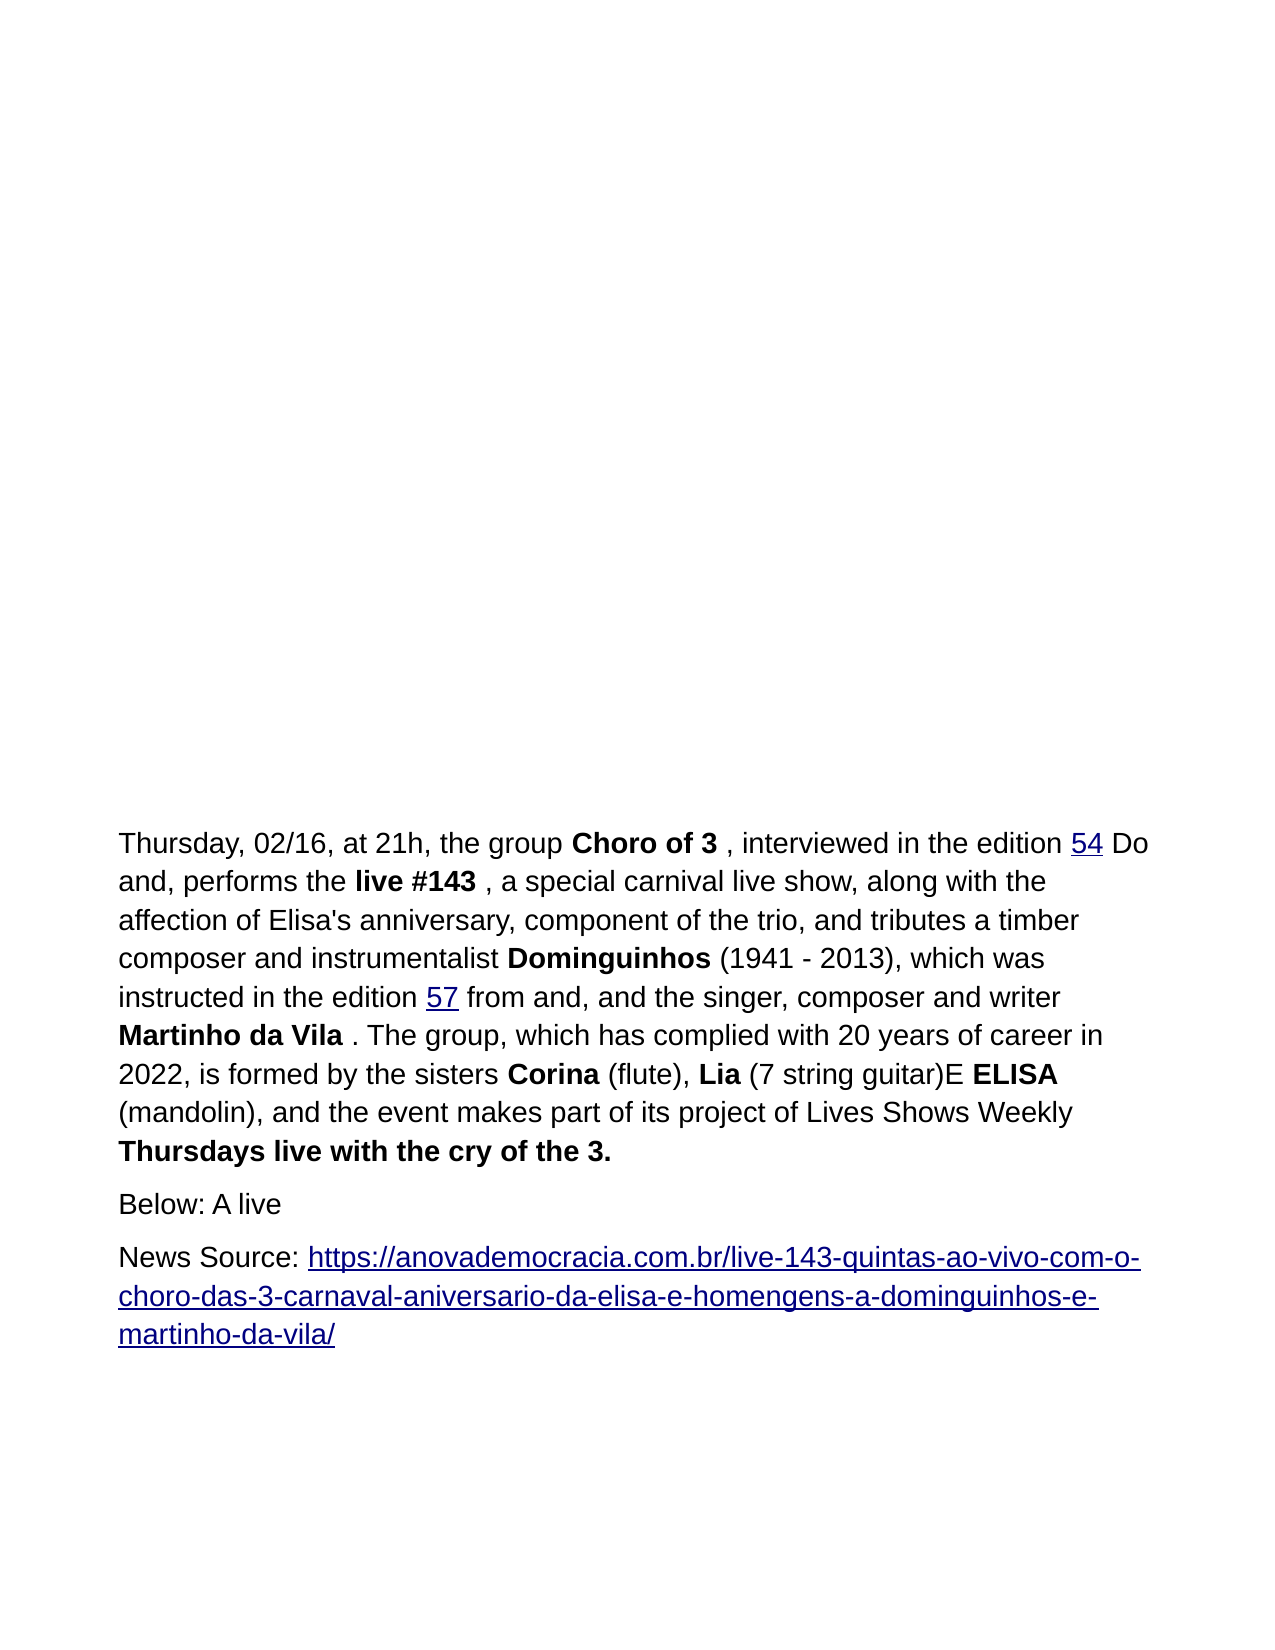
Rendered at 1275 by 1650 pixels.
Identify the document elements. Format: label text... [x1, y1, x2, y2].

text Thursday, 02/16, at 21h, the group Choro of 3 , interviewed in the edition 54 Do and, performs the live #143 , a special carnival live show, along with the affection of Elisa's anniversary, component of the trio, and tributes a timber composer and instrumentalist Dominguinhos (1941 - 2013), which was instructed in the edition 57 from and, and the singer, composer and writer Martinho da Vila . The group, which has complied with 20 years of career in 2022, is formed by the sisters Corina (flute), Lia (7 string guitar)E ELISA (mandolin), and the event makes part of its project of Lives Shows Weekly Thursdays live with the cry of the 3. [118, 118, 1157, 1167]
text Below: A live [118, 1187, 1157, 1221]
text News Source: https://anovademocracia.com.br/live-143-quintas-ao-vivo-com-o-choro-das-3-carnaval-aniversario-da-elisa-e-homengens-a-dominguinhos-e-martinho-da-vila/ [118, 1240, 1157, 1351]
